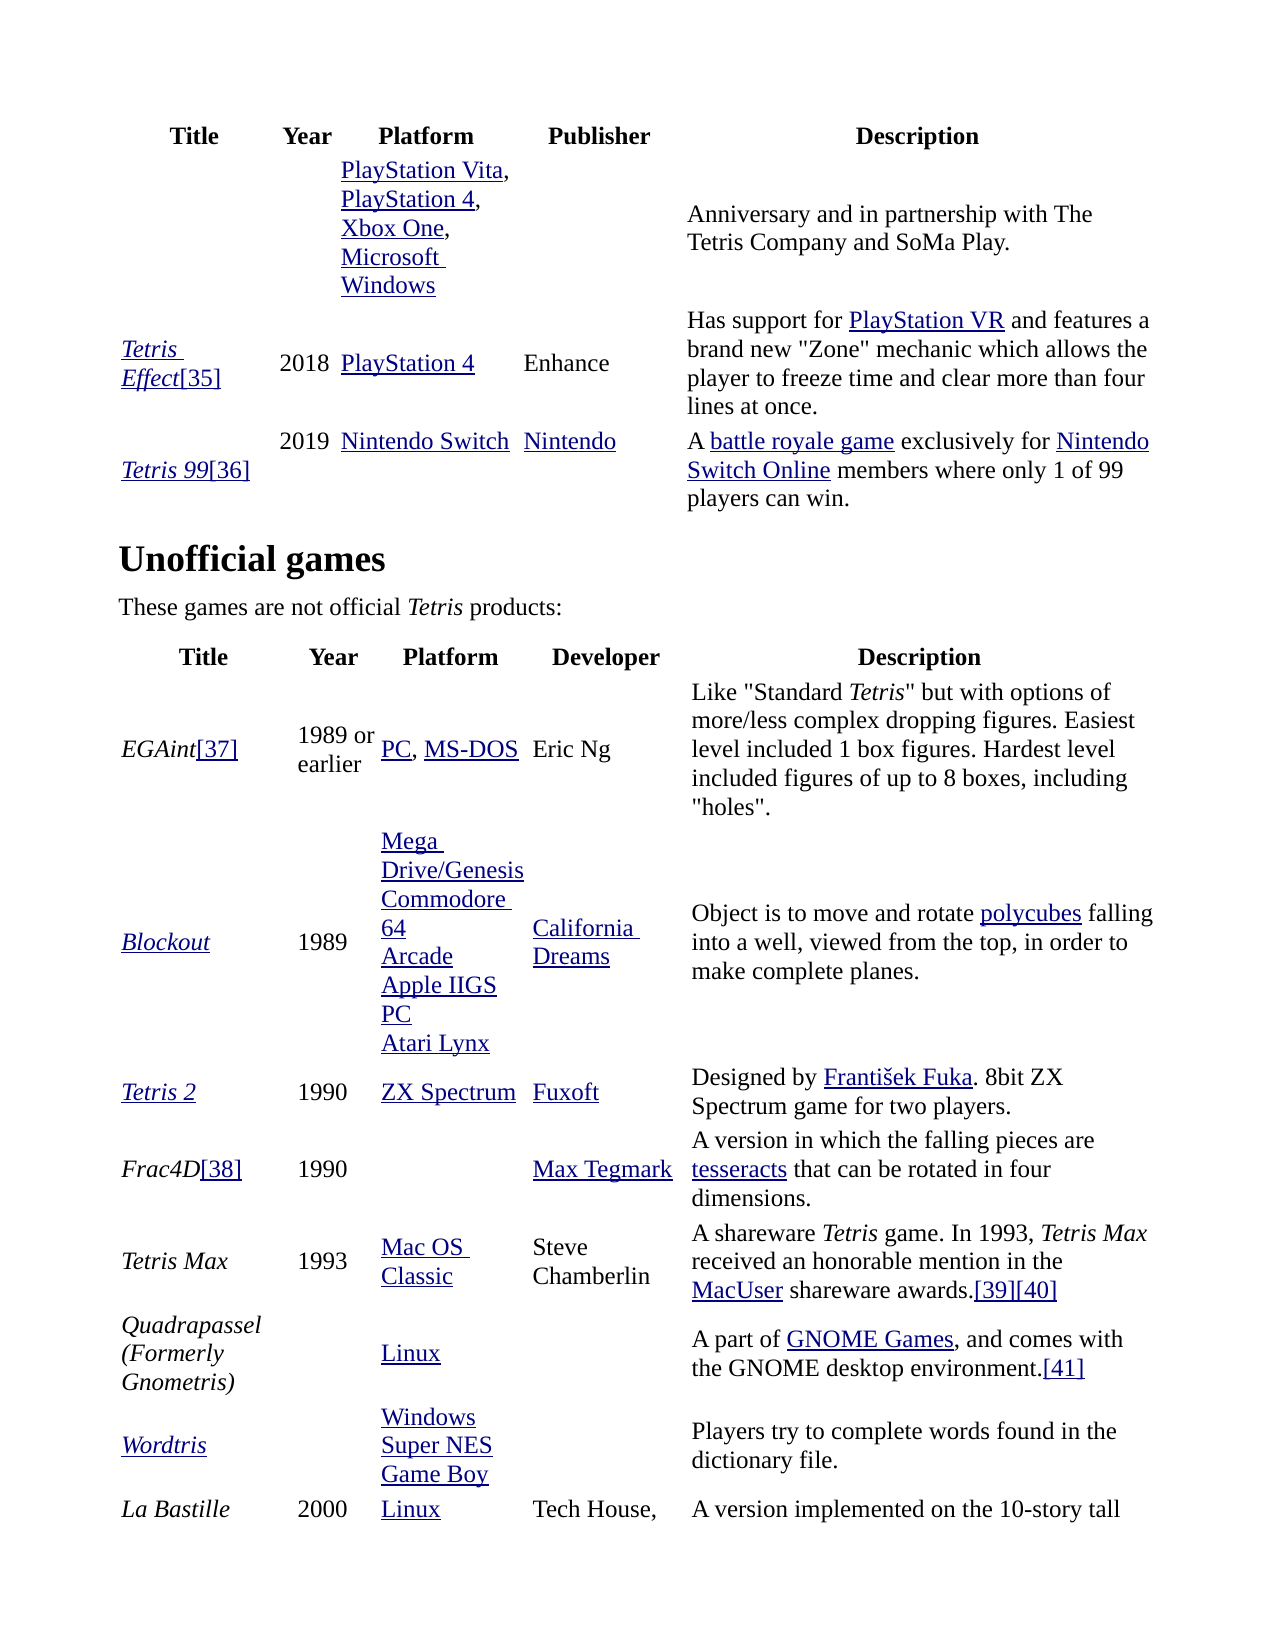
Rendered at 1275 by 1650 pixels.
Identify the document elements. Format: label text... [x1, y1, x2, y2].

table_header Year [276, 118, 338, 153]
table_cell Steve Chamberlin [529, 1215, 688, 1307]
table_header Platform [338, 118, 520, 153]
table_cell Object is to move and rotate polycubes falling into a well, viewed from the top, in order to make complete planes. [689, 824, 1157, 1059]
table_cell Anniversary and in partnership with The Tetris Company and SoMa Play. [684, 153, 1157, 302]
table_cell Mega Drive/Genesis Commodore 64 Arcade Apple IIGS PC Atari Lynx [378, 824, 529, 1059]
table_header Platform [378, 639, 529, 674]
table_cell Has support for PlayStation VR and features a brand new "Zone" mechanic which allows the player to freeze time and clear more than four lines at once. [684, 302, 1157, 423]
table_header Description [689, 639, 1157, 674]
table_cell Tetris 99[36] [118, 423, 276, 515]
table_cell Designed by František Fuka. 8bit ZX Spectrum game for two players. [689, 1059, 1157, 1123]
table_cell Frac4D[38] [118, 1123, 294, 1215]
table_cell Max Tegmark [529, 1123, 688, 1215]
table_cell A version implemented on the 10-story tall [689, 1491, 1157, 1526]
table_cell [295, 1307, 378, 1399]
table_cell 2019 [276, 423, 338, 515]
table_cell Fuxoft [529, 1059, 688, 1123]
table_cell PC, MS-DOS [378, 674, 529, 823]
table_cell Tetris 2 [118, 1059, 294, 1123]
table_cell [276, 153, 338, 302]
table_cell Nintendo Switch [338, 423, 520, 515]
table_cell [295, 1399, 378, 1491]
table_header Year [295, 639, 378, 674]
table_cell A part of GNOME Games, and comes with the GNOME desktop environment.[41] [689, 1307, 1157, 1399]
table_cell Mac OS Classic [378, 1215, 529, 1307]
table_cell 2000 [295, 1491, 378, 1526]
table_header Title [118, 639, 294, 674]
table_cell Blockout [118, 824, 294, 1059]
table_header Publisher [520, 118, 684, 153]
table_cell A version in which the falling pieces are tesseracts that can be rotated in four dimensions. [689, 1123, 1157, 1215]
table_cell 1993 [295, 1215, 378, 1307]
table_cell Like "Standard Tetris" but with options of more/less complex dropping figures. Easiest level included 1 box figures. Hardest level included figures of up to 8 boxes, including "holes". [689, 674, 1157, 823]
text These games are not official Tetris products: [118, 592, 1157, 620]
table_cell PlayStation Vita, PlayStation 4, Xbox One, Microsoft Windows [338, 153, 520, 302]
table_cell 1990 [295, 1123, 378, 1215]
table_cell A battle royale game exclusively for Nintendo Switch Online members where only 1 of 99 players can win. [684, 423, 1157, 515]
table_header Description [684, 118, 1157, 153]
table_header Developer [529, 639, 688, 674]
table_cell Enhance [520, 302, 684, 423]
table_cell Quadrapassel (Formerly Gnometris) [118, 1307, 294, 1399]
table_cell 1989 or earlier [295, 674, 378, 823]
table_cell [529, 1399, 688, 1491]
table_cell [118, 153, 276, 302]
table_cell EGAint[37] [118, 674, 294, 823]
table_cell California Dreams [529, 824, 688, 1059]
table_cell Linux [378, 1307, 529, 1399]
table_cell 1989 [295, 824, 378, 1059]
table_cell Eric Ng [529, 674, 688, 823]
table_header Title [118, 118, 276, 153]
table_cell [520, 153, 684, 302]
table_cell Tetris Effect[35] [118, 302, 276, 423]
table_cell 2018 [276, 302, 338, 423]
table_cell A shareware Tetris game. In 1993, Tetris Max received an honorable mention in the MacUser shareware awards.[39][40] [689, 1215, 1157, 1307]
table_cell La Bastille [118, 1491, 294, 1526]
table_cell 1990 [295, 1059, 378, 1123]
table_cell Players try to complete words found in the dictionary file. [689, 1399, 1157, 1491]
table_cell Windows Super NES Game Boy [378, 1399, 529, 1491]
table_cell PlayStation 4 [338, 302, 520, 423]
subtitle Unofficial games [118, 536, 1157, 579]
table_cell Tech House, [529, 1491, 688, 1526]
table_cell [529, 1307, 688, 1399]
table_cell Nintendo [520, 423, 684, 515]
table_cell Tetris Max [118, 1215, 294, 1307]
table_cell [378, 1123, 529, 1215]
table_cell Wordtris [118, 1399, 294, 1491]
table_cell ZX Spectrum [378, 1059, 529, 1123]
table_cell Linux [378, 1491, 529, 1526]
